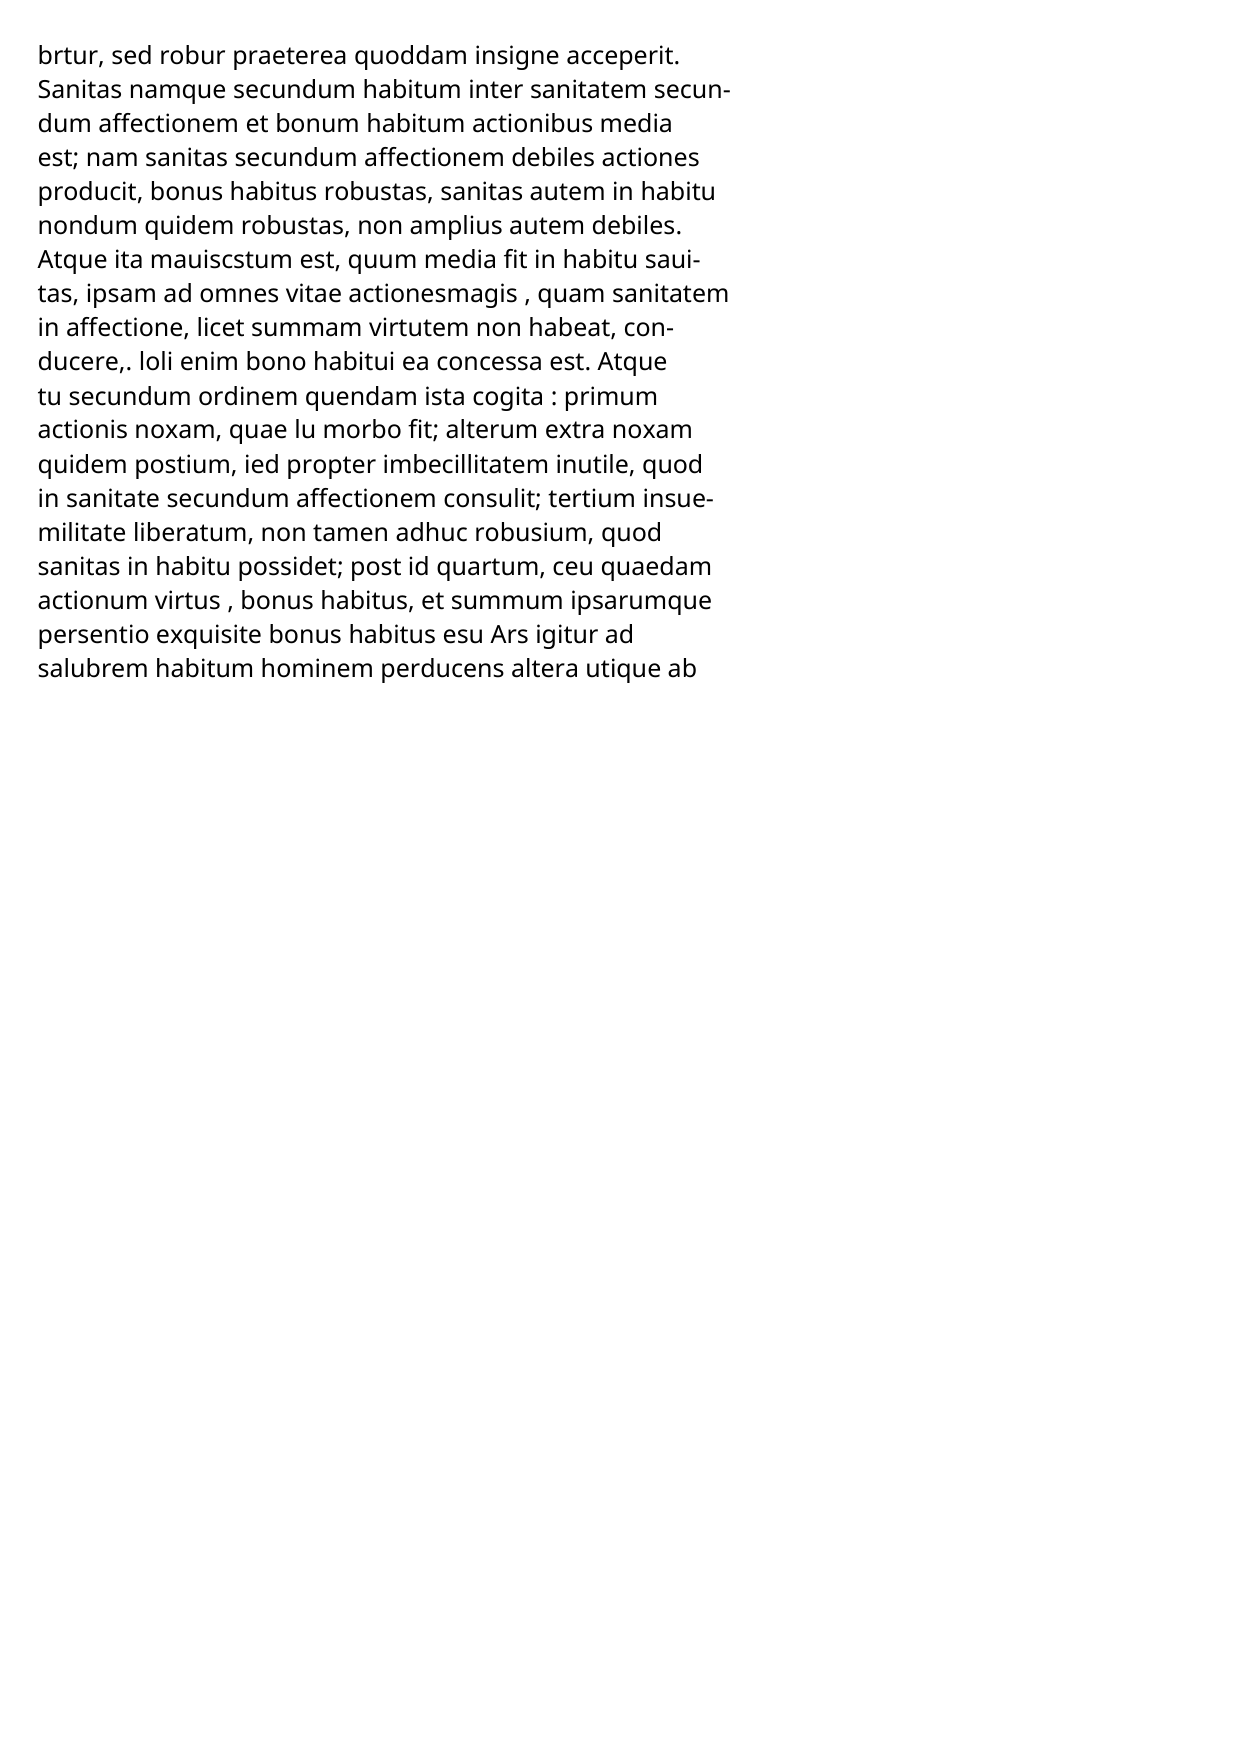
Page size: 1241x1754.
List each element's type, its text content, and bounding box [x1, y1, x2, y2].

text brtur, sed robur praeterea quoddam insigne acceperit. Sanitas namque secundum habitum inter sanitatem secun- dum affectionem et bonum habitum actionibus media est; nam sanitas secundum affectionem debiles actiones producit, bonus habitus robustas, sanitas autem in habitu nondum quidem robustas, non amplius autem debiles. Atque ita mauiscstum est, quum media fit in habitu saui- tas, ipsam ad omnes vitae actionesmagis , quam sanitatem in affectione, licet summam virtutem non habeat, con- ducere,. loli enim bono habitui ea concessa est. Atque tu secundum ordinem quendam ista cogita : primum actionis noxam, quae lu morbo fit; alterum extra noxam quidem postium, ied propter imbecillitatem inutile, quod in sanitate secundum affectionem consulit; tertium insue- militate liberatum, non tamen adhuc robusium, quod sanitas in habitu possidet; post id quartum, ceu quaedam actionum virtus , bonus habitus, et summum ipsarumque persentio exquisite bonus habitus esu Ars igitur ad salubrem habitum hominem perducens altera utique ab [37, 37, 1203, 685]
